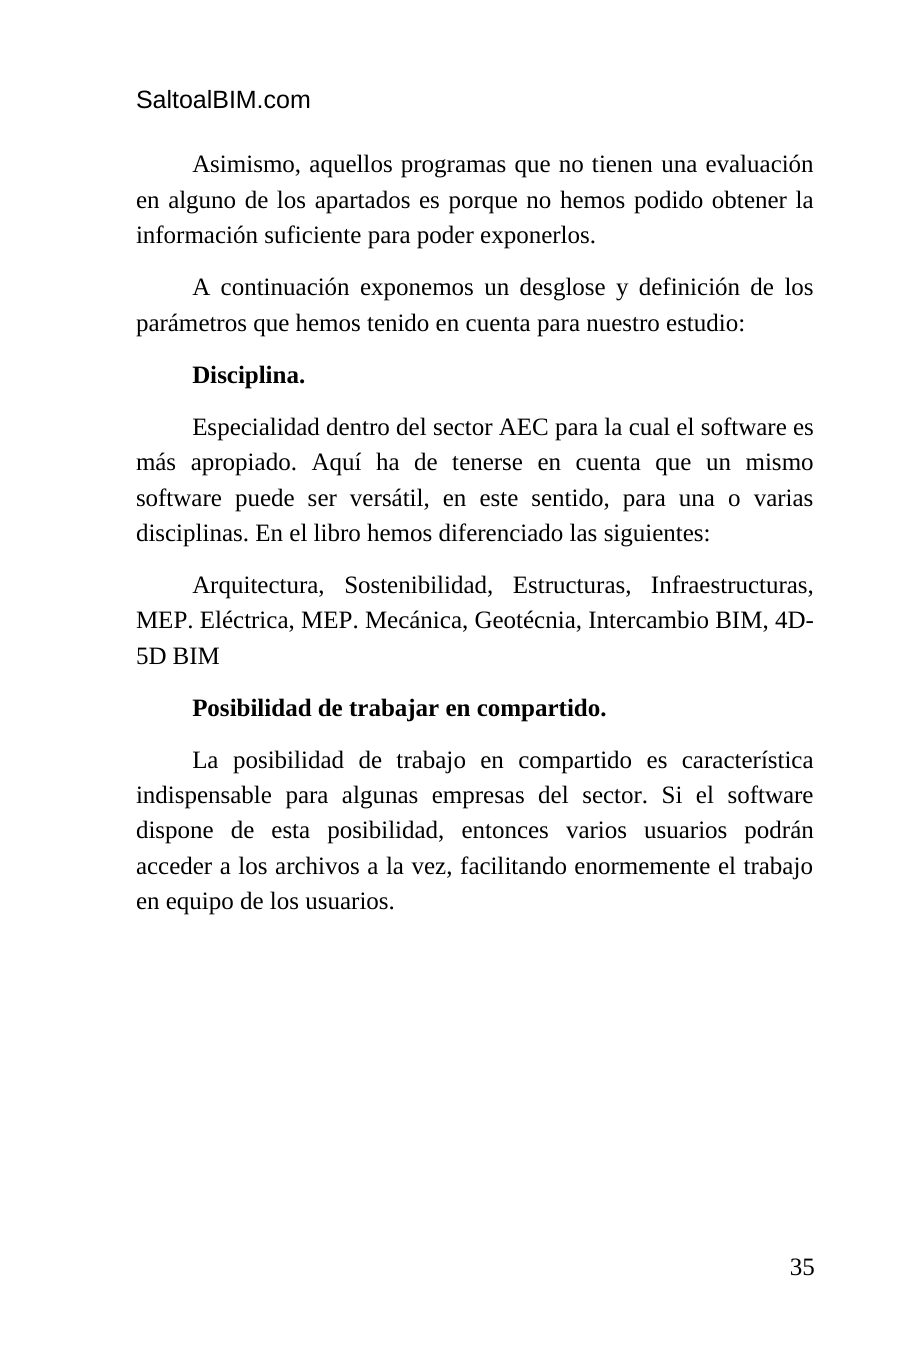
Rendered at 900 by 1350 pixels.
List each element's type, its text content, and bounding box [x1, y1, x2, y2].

text Disciplina. [136, 355, 814, 390]
text Arquitectura, Sostenibilidad, Estructuras, Infraestructuras, MEP. Eléctrica, MEP. Mecánica, Geotécnia, Intercambio BIM, 4D-5D BIM [136, 565, 814, 671]
text Especialidad dentro del sector AEC para la cual el software es más apropiado. Aquí ha de tenerse en cuenta que un mismo software puede ser versátil, en este sentido, para una o varias disciplinas. En el libro hemos diferenciado las siguientes: [136, 407, 814, 548]
text Posibilidad de trabajar en compartido. [136, 688, 814, 723]
text A continuación exponemos un desglose y definición de los parámetros que hemos tenido en cuenta para nuestro estudio: [136, 267, 814, 338]
text La posibilidad de trabajo en compartido es característica indispensable para algunas empresas del sector. Si el software dispone de esta posibilidad, entonces varios usuarios podrán acceder a los archivos a la vez, facilitando enormemente el trabajo en equipo de los usuarios. [136, 740, 814, 917]
text Asimismo, aquellos programas que no tienen una evaluación en alguno de los apartados es porque no hemos podido obtener la información suficiente para poder exponerlos. [136, 144, 814, 251]
